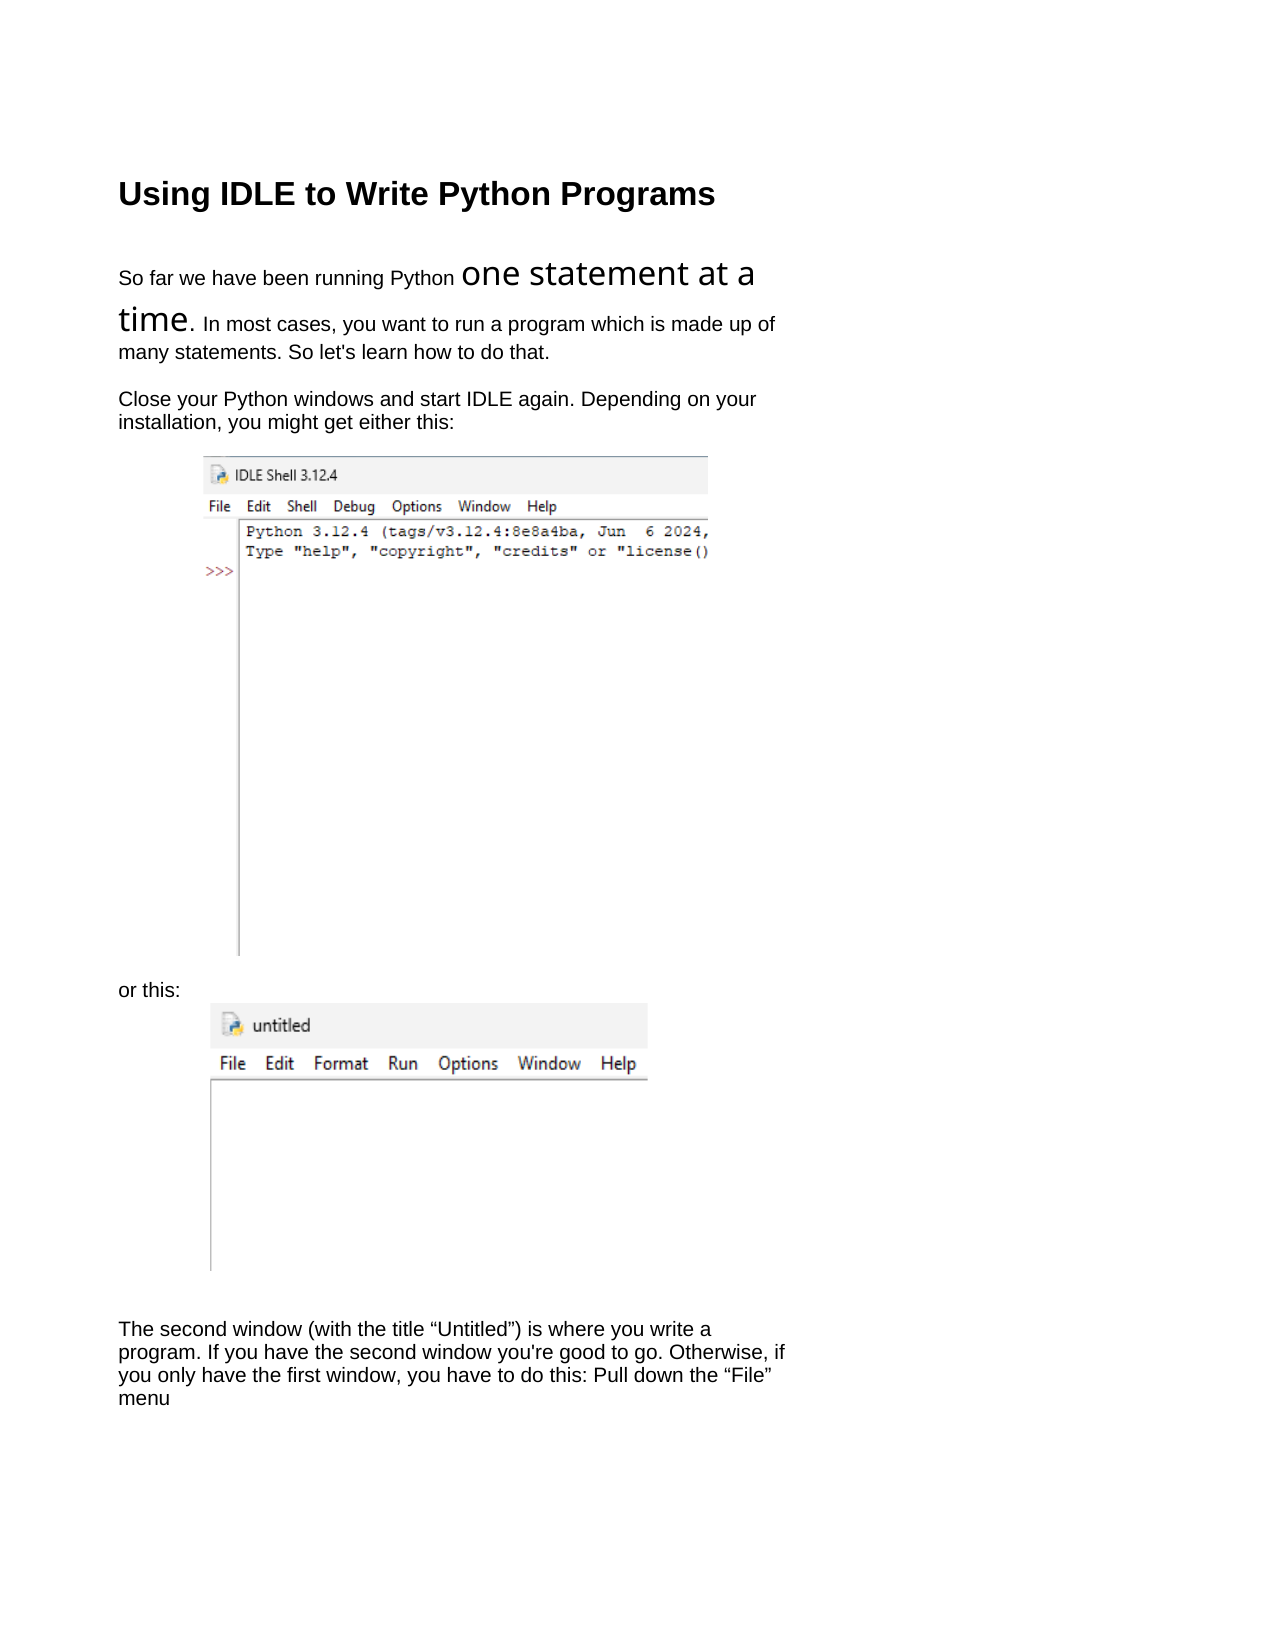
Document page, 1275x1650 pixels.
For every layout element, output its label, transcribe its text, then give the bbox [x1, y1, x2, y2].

text Using IDLE to Write Python Programs [118, 175, 793, 213]
picture [210, 1003, 648, 1271]
text Close your Python windows and start IDLE again. Depending on your installation, you might get either this: [118, 387, 793, 434]
picture [203, 456, 708, 956]
text or this: [118, 978, 793, 1002]
text So far we have been running Python one statement at a time. In most cases, you want to run a program which is made up of many statements. So let's learn how to do that. [118, 250, 793, 364]
text The second window (with the title “Untitled”) is where you write a program. If you have the second window you're good to go. Otherwise, if you only have the first window, you have to do this: Pull down the “File” menu [118, 1317, 793, 1410]
